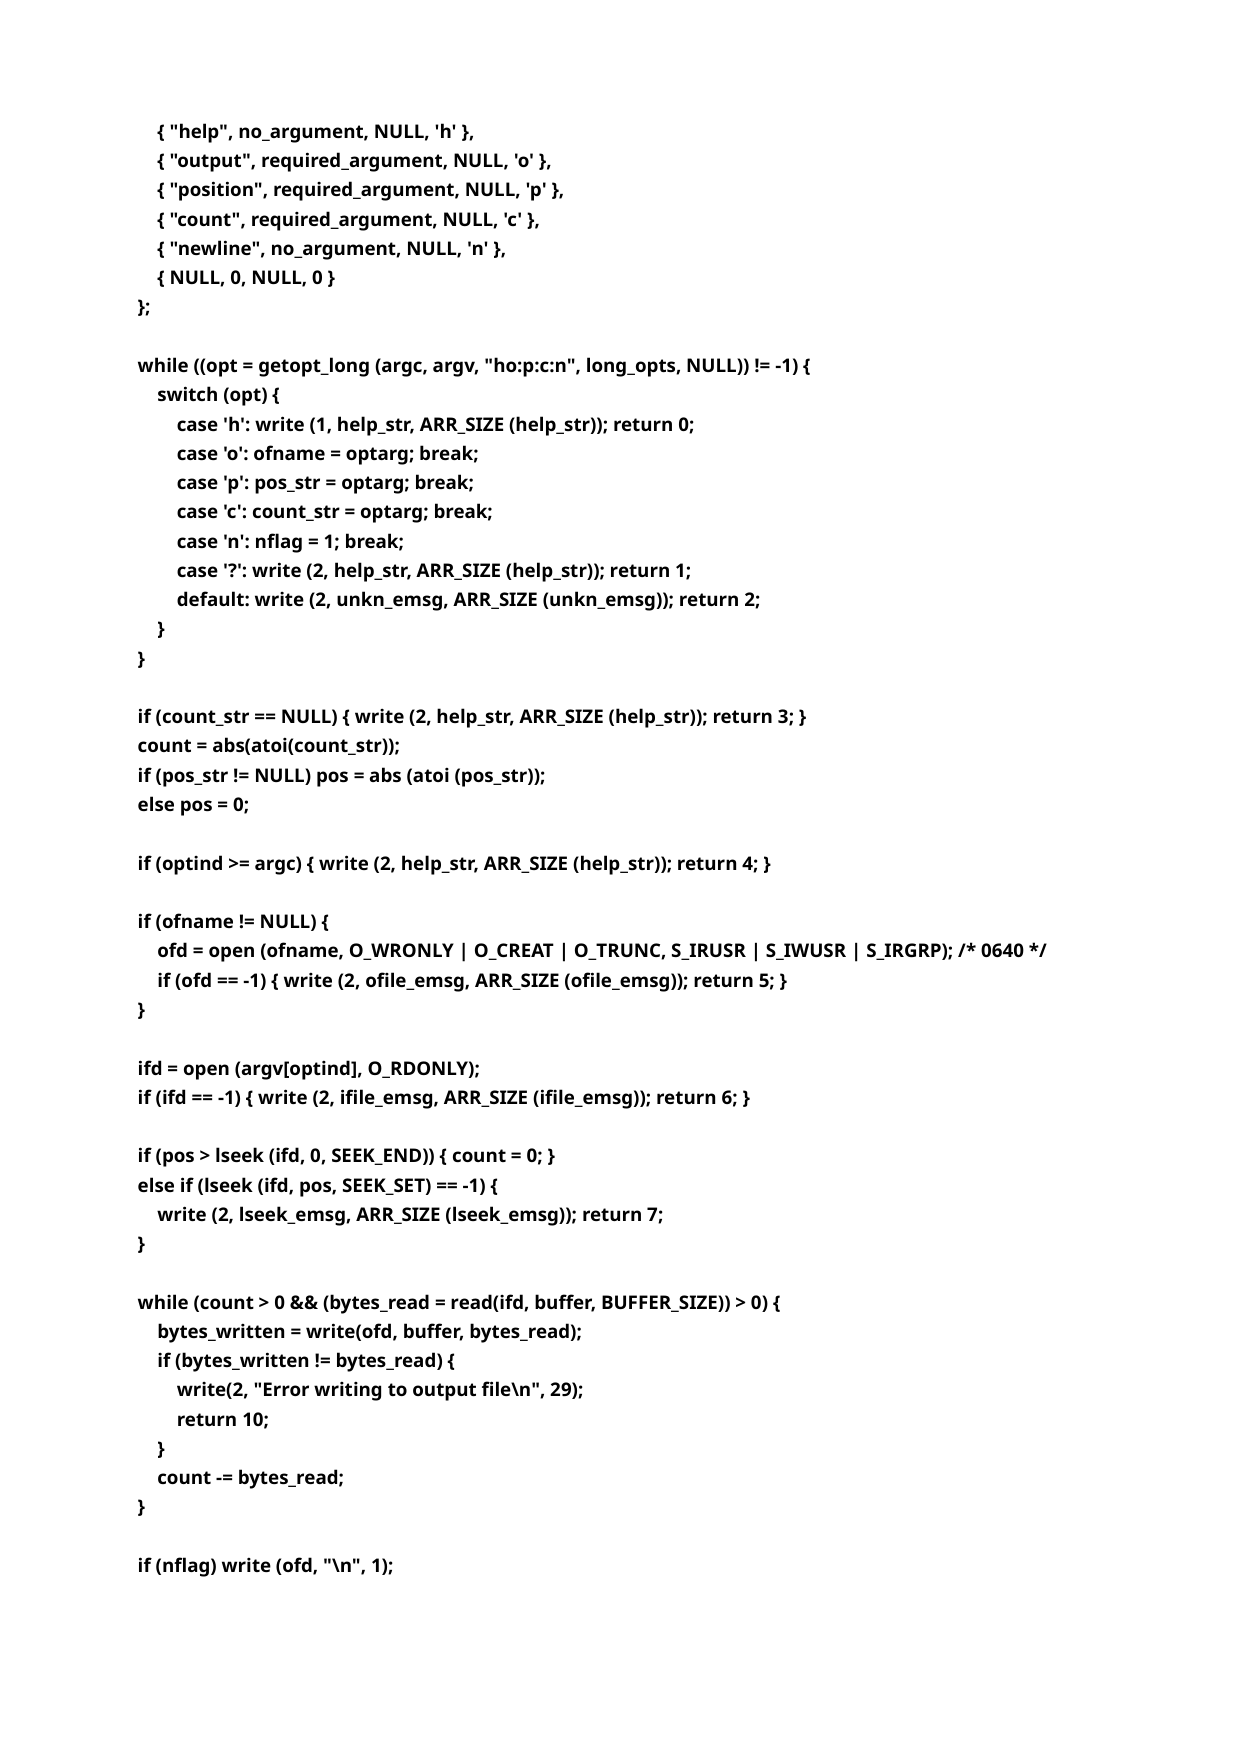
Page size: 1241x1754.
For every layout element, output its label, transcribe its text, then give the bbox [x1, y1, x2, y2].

text if (ofname != NULL) { [118, 908, 1122, 934]
text else if (lseek (ifd, pos, SEEK_SET) == -1) { [118, 1172, 1122, 1197]
text if (count_str == NULL) { write (2, help_str, ARR_SIZE (help_str)); return 3; } [118, 703, 1122, 729]
text if (bytes_written != bytes_read) { [118, 1347, 1122, 1373]
text { "help", no_argument, NULL, 'h' }, [118, 118, 1122, 144]
text case '?': write (2, help_str, ARR_SIZE (help_str)); return 1; [118, 557, 1122, 583]
text } [118, 1494, 1122, 1519]
text case 'o': ofname = optarg; break; [118, 440, 1122, 466]
text write(2, "Error writing to output file\n", 29); [118, 1377, 1122, 1402]
text ofd = open (ofname, O_WRONLY | O_CREAT | O_TRUNC, S_IRUSR | S_IWUSR | S_IRGRP); /* 0640 */ [118, 938, 1122, 963]
text } [118, 645, 1122, 671]
text } [118, 1230, 1122, 1256]
text return 10; [118, 1406, 1122, 1432]
text if (optind >= argc) { write (2, help_str, ARR_SIZE (help_str)); return 4; } [118, 850, 1122, 875]
text bytes_written = write(ofd, buffer, bytes_read); [118, 1318, 1122, 1344]
text case 'c': count_str = optarg; break; [118, 499, 1122, 524]
text while ((opt = getopt_long (argc, argv, "ho:p:c:n", long_opts, NULL)) != -1) { [118, 352, 1122, 378]
text if (pos > lseek (ifd, 0, SEEK_END)) { count = 0; } [118, 1143, 1122, 1168]
text default: write (2, unkn_emsg, ARR_SIZE (unkn_emsg)); return 2; [118, 586, 1122, 612]
text case 'h': write (1, help_str, ARR_SIZE (help_str)); return 0; [118, 411, 1122, 436]
text case 'p': pos_str = optarg; break; [118, 469, 1122, 495]
text count -= bytes_read; [118, 1464, 1122, 1490]
text { "output", required_argument, NULL, 'o' }, [118, 147, 1122, 173]
text { "position", required_argument, NULL, 'p' }, [118, 177, 1122, 202]
text if (ofd == -1) { write (2, ofile_emsg, ARR_SIZE (ofile_emsg)); return 5; } [118, 967, 1122, 992]
text ifd = open (argv[optind], O_RDONLY); [118, 1055, 1122, 1080]
text if (ifd == -1) { write (2, ifile_emsg, ARR_SIZE (ifile_emsg)); return 6; } [118, 1084, 1122, 1109]
text write (2, lseek_emsg, ARR_SIZE (lseek_emsg)); return 7; [118, 1201, 1122, 1227]
text case 'n': nflag = 1; break; [118, 528, 1122, 553]
text }; [118, 294, 1122, 319]
text while (count > 0 && (bytes_read = read(ifd, buffer, BUFFER_SIZE)) > 0) { [118, 1289, 1122, 1314]
text switch (opt) { [118, 382, 1122, 407]
text } [118, 996, 1122, 1022]
text } [118, 616, 1122, 641]
text } [118, 1435, 1122, 1461]
text if (nflag) write (ofd, "\n", 1); [118, 1552, 1122, 1578]
text if (pos_str != NULL) pos = abs (atoi (pos_str)); [118, 762, 1122, 788]
text count = abs(atoi(count_str)); [118, 733, 1122, 758]
text else pos = 0; [118, 791, 1122, 817]
text { NULL, 0, NULL, 0 } [118, 264, 1122, 290]
text { "newline", no_argument, NULL, 'n' }, [118, 235, 1122, 261]
text { "count", required_argument, NULL, 'c' }, [118, 206, 1122, 231]
